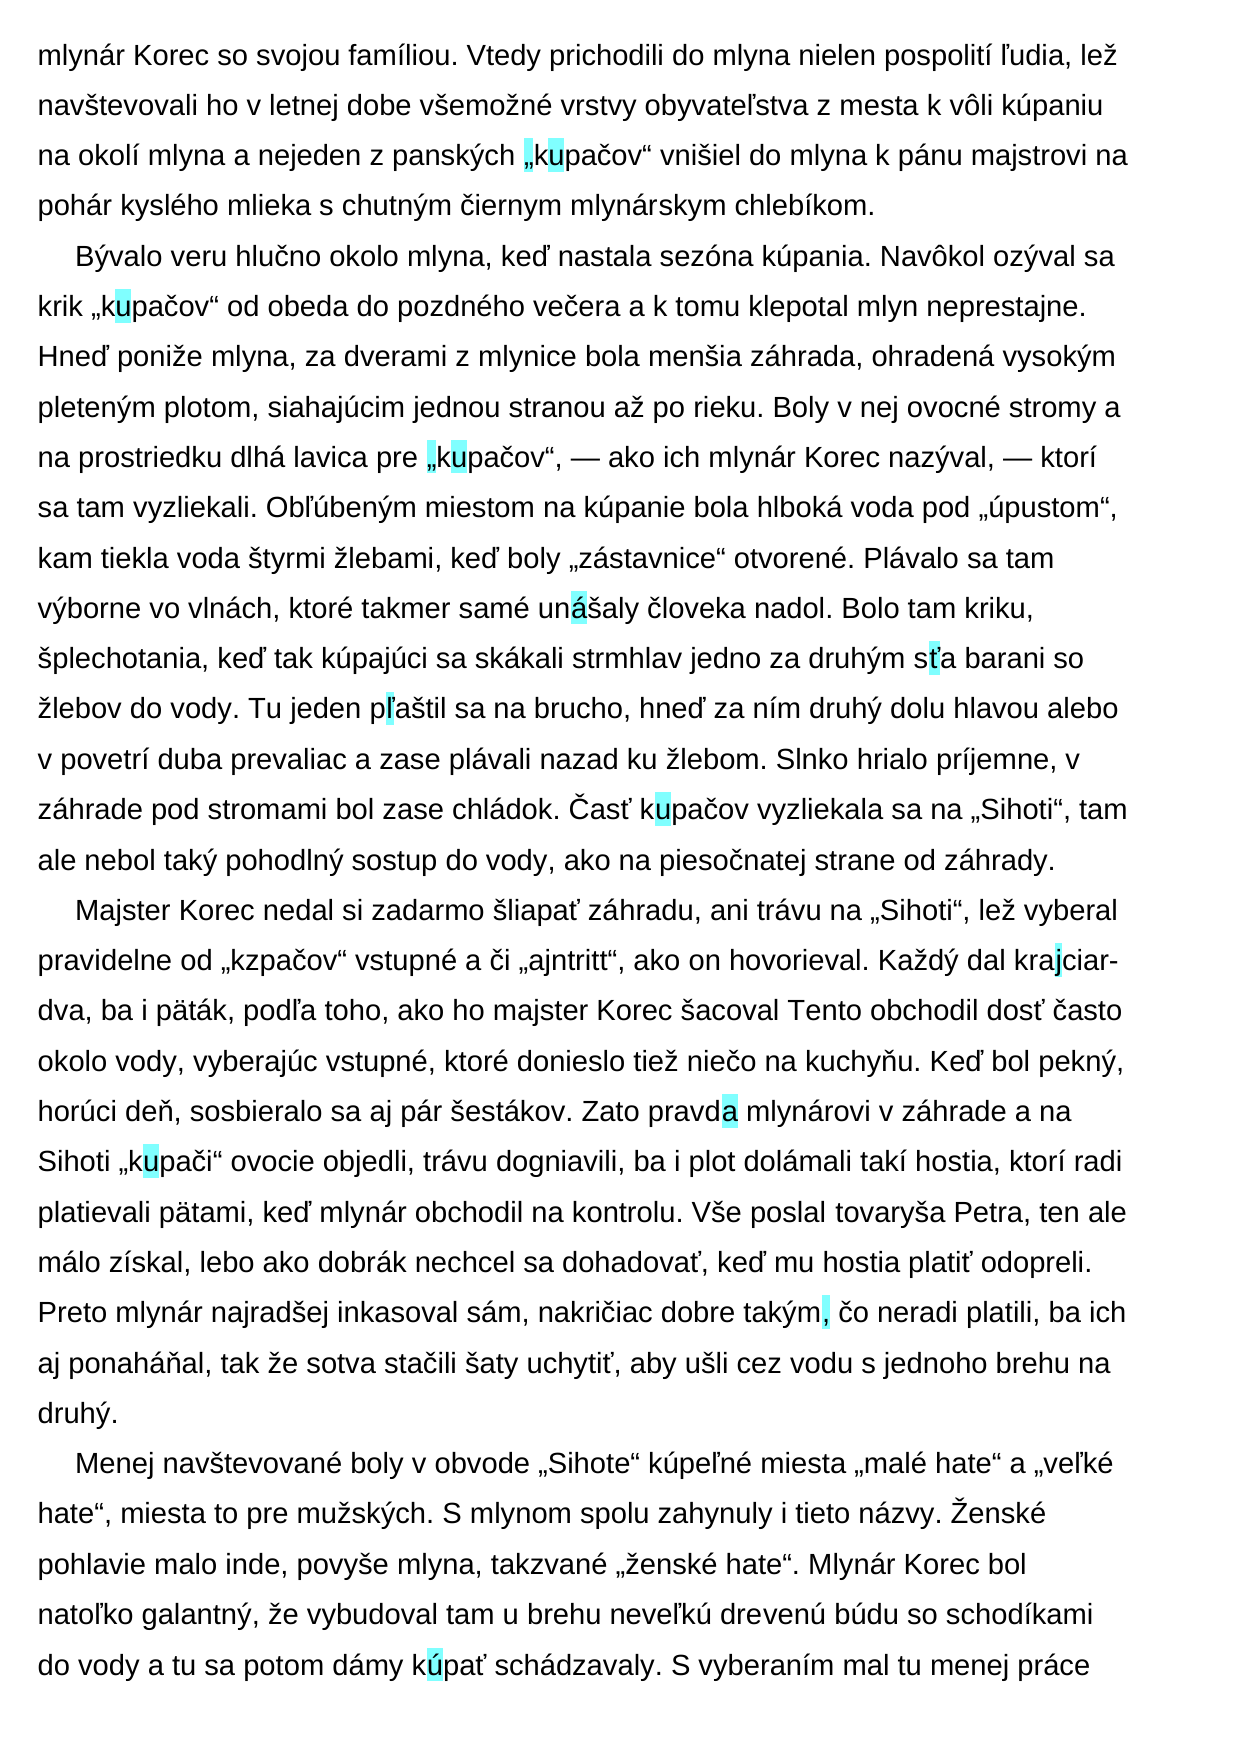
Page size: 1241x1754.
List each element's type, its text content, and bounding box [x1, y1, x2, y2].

text Bývalo veru hlučno okolo mlyna, keď nastala sezóna kúpania. Navôkol ozýval sa krik „kupačov“ od obeda do pozdného večera a k tomu klepotal mlyn neprestajne. Hneď poniže mlyna, za dverami z mlynice bola menšia záhrada, ohradená vysokým pleteným plotom, siahajúcim jednou stranou až po rieku. Boly v nej ovocné stromy a na prostriedku dlhá lavica pre „kupačov“, — ako ich mlynár Korec nazýval, — ktorí sa tam vyzliekali. Obľúbeným miestom na kúpanie bola hlboká voda pod „úpustom“, kam tiekla voda štyrmi žlebami, keď boly „zástavnice“ otvorené. Plávalo sa tam výborne vo vlnách, ktoré takmer samé unášaly človeka nadol. Bolo tam kriku, šplechotania, keď tak kúpajúci sa skákali strmhlav jedno za druhým sťa barani so žlebov do vody. Tu jeden pľaštil sa na brucho, hneď za ním druhý dolu hlavou alebo v povetrí duba prevaliac a zase plávali nazad ku žlebom. Slnko hrialo príjemne, v zá­hrade pod stromami bol zase chládok. Časť kupačov vyzliekala sa na „Sihoti“, tam ale nebol taký pohodlný sostup do vody, ako na piesočnatej strane od záhrady. [37, 239, 1130, 876]
text Majster Korec nedal si zadarmo šliapať zá­hradu, ani trávu na „Sihoti“, lež vyberal pravi­delne od „kzpačov“ vstupné a či „ajntritt“, ako on hovorieval. Každý dal krajciar-dva, ba i päták, podľa toho, ako ho majster Korec šacoval Tento obchodil dosť často okolo vody, vyberajúc vstupné, ktoré donieslo tiež niečo na kuchyňu. Keď bol pekný, horúci deň, sosbieralo sa aj pár šestákov. Zato pravda mlynárovi v záhrade a na Sihoti „kupači“ ovocie objedli, trávu dogniavili, ba i plot dolámali takí hostia, ktorí radi platievali pätami, keď mlynár obchodil na kontrolu. Vše poslal tovaryša Petra, ten ale málo získal, lebo ako dobrák nechcel sa dohadovať, keď mu hostia platiť odopreli. Preto mlynár najradšej inkasoval sám, nakričiac dobre takým, čo neradi platili, ba ich aj ponaháňal, tak že sotva stačili šaty uchytiť, aby ušli cez vodu s jednoho brehu na druhý. [37, 893, 1130, 1429]
text Menej navštevované boly v obvode „Sihote“ kúpeľné miesta „malé hate“ a „veľké hate“, miesta to pre mužských. S mlynom spolu zahynuly i tieto názvy. Ženské pohlavie malo inde, povyše mlyna, takzvané „ženské hate“. Mlynár Korec bol natoľko galantný, že vybudoval tam u brehu neveľkú dre­venú búdu so schodíkami do vody a tu sa potom dámy kúpať schádzavaly. S vyberaním mal tu menej práce [37, 1446, 1130, 1681]
text mlynár Korec so svojou famíliou. Vtedy prichodili do mlyna nielen pospolití ľudia, lež navštevovali ho v letnej dobe všemožné vrstvy obyvateľstva z mesta k vôli kúpaniu na okolí mlyna a nejeden z panských „kupačov“ vnišiel do mlyna k pánu majstrovi na pohár kyslého mlieka s chutným čiernym mlynár­skym chlebíkom. [37, 37, 1130, 222]
